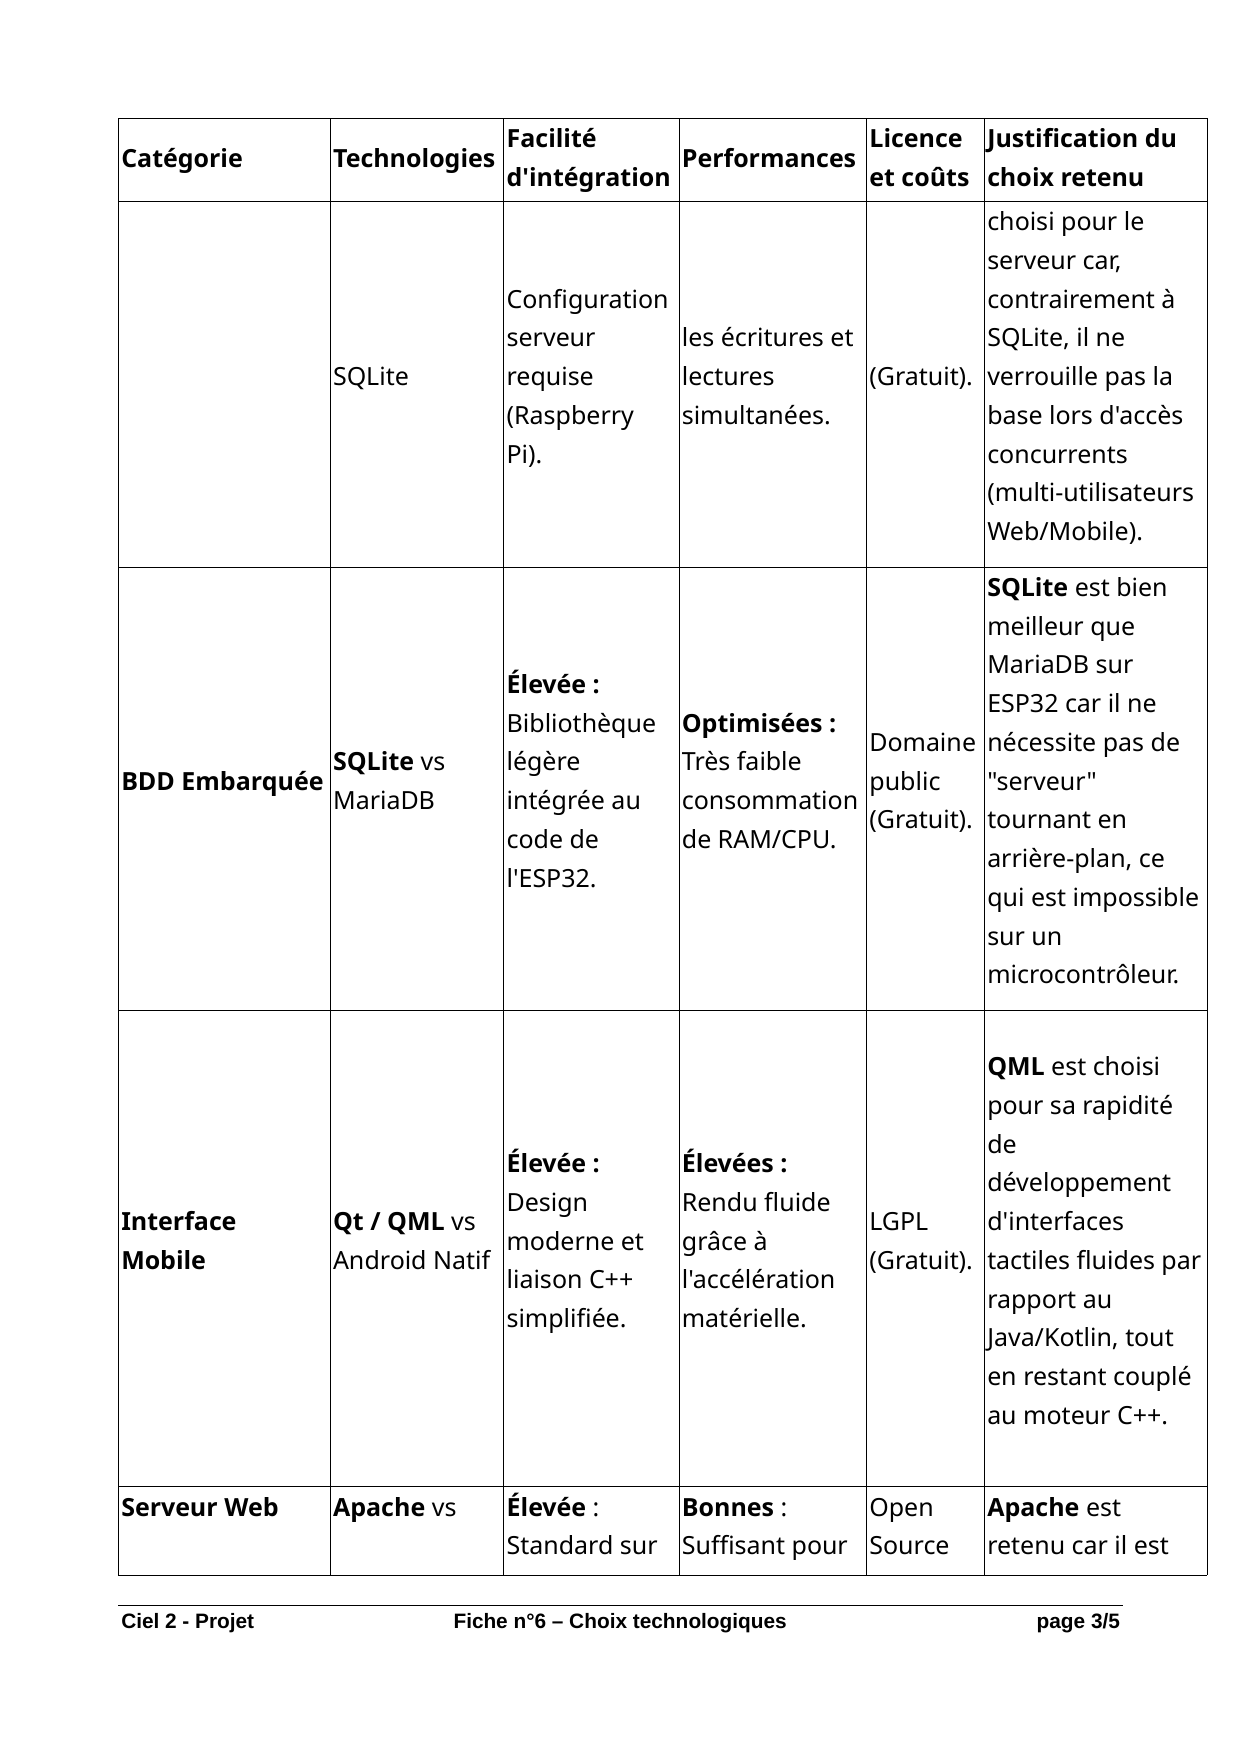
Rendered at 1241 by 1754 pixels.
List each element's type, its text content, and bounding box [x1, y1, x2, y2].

table_header Technologies [331, 119, 503, 201]
table_cell Domaine public (Gratuit). [867, 568, 984, 1010]
table_cell Serveur Web [119, 1487, 330, 1575]
table_header Performances [680, 119, 866, 201]
table_cell BDD Embarquée [119, 568, 330, 1010]
table_cell Configuration serveur requise (Raspberry Pi). [504, 202, 679, 567]
table_header Facilité d'intégration [504, 119, 679, 201]
table_cell Élevée : Standard sur [504, 1487, 679, 1575]
table_header Catégorie [119, 119, 330, 201]
table_cell choisi pour le serveur car, contrairement à SQLite, il ne verrouille pas la base lors d'accès concurrents (multi-utilisateurs Web/Mobile). [985, 202, 1207, 567]
table_cell SQLite vs MariaDB [331, 568, 503, 1010]
table_cell QML est choisi pour sa rapidité de développement d'interfaces tactiles fluides par rapport au Java/Kotlin, tout en restant couplé au moteur C++. [985, 1011, 1207, 1486]
table_cell Qt / QML vs Android Natif [331, 1011, 503, 1486]
table_cell Bonnes : Suffisant pour [680, 1487, 866, 1575]
table_cell Optimisées : Très faible consommation de RAM/CPU. [680, 568, 866, 1010]
table_cell SQLite [331, 202, 503, 567]
table_cell SQLite est bien meilleur que MariaDB sur ESP32 car il ne nécessite pas de "serveur" tournant en arrière-plan, ce qui est impossible sur un microcontrôleur. [985, 568, 1207, 1010]
table_cell Élevée : Design moderne et liaison C++ simplifiée. [504, 1011, 679, 1486]
table_header Licence et coûts [867, 119, 984, 201]
table_cell (Gratuit). [867, 202, 984, 567]
table_cell Élevée : Bibliothèque légère intégrée au code de l'ESP32. [504, 568, 679, 1010]
table_cell Interface Mobile [119, 1011, 330, 1486]
table_cell Élevées : Rendu fluide grâce à l'accélération matérielle. [680, 1011, 866, 1486]
table_cell Open Source [867, 1487, 984, 1575]
table_cell les écritures et lectures simultanées. [680, 202, 866, 567]
table_cell Apache vs [331, 1487, 503, 1575]
table_cell Apache est retenu car il est [985, 1487, 1207, 1575]
table_cell LGPL (Gratuit). [867, 1011, 984, 1486]
table_cell [119, 202, 330, 567]
table_header Justification du choix retenu [985, 119, 1207, 201]
